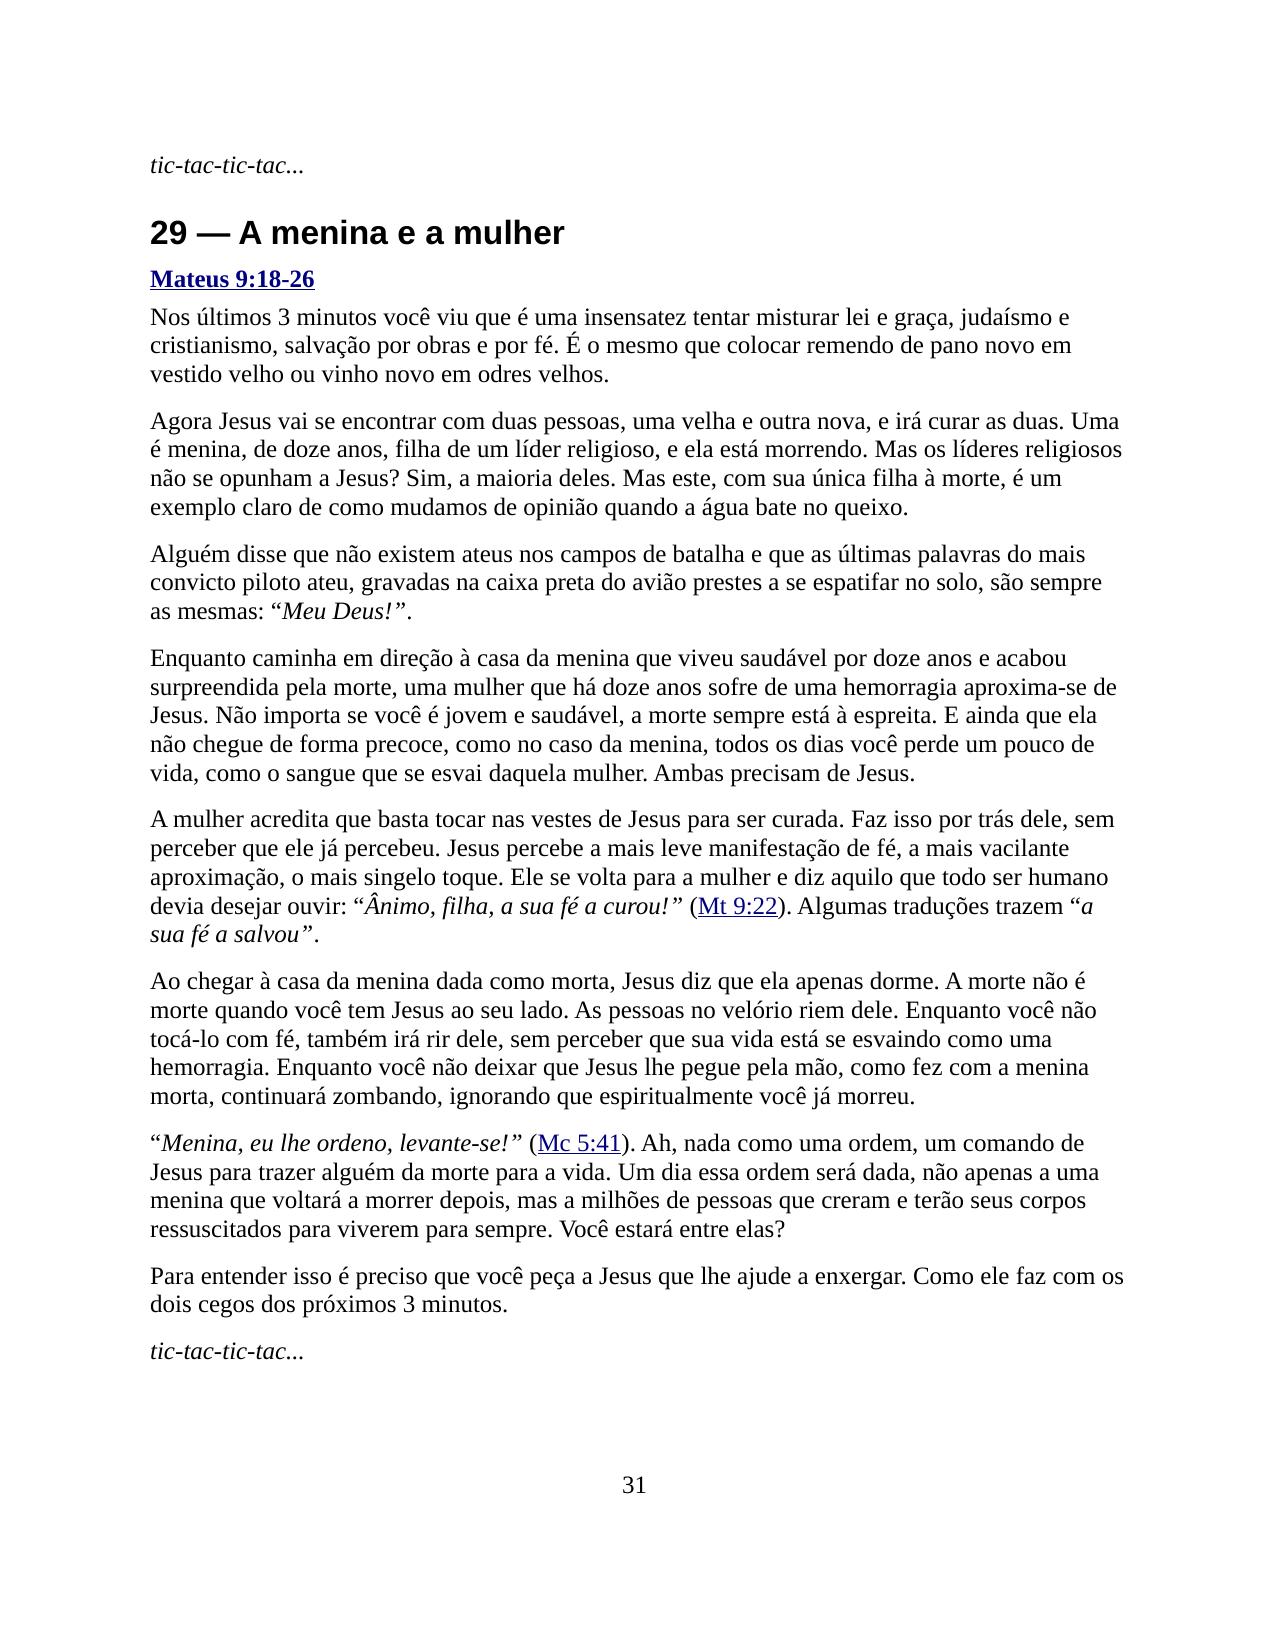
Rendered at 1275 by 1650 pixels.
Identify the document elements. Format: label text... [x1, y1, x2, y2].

text Mateus 9:18-26 [150, 264, 1125, 293]
text tic-tac-tic-tac... [150, 1336, 1125, 1365]
text Para entender isso é preciso que você peça a Jesus que lhe ajude a enxergar. Como ele faz com os dois cegos dos próximos 3 minutos. [150, 1261, 1125, 1318]
text Ao chegar à casa da menina dada como morta, Jesus diz que ela apenas dorme. A morte não é morte quando você tem Jesus ao seu lado. As pessoas no velório riem dele. Enquanto você não tocá-lo com fé, também irá rir dele, sem perceber que sua vida está se esvaindo como uma hemorragia. Enquanto você não deixar que Jesus lhe pegue pela mão, como fez com a menina morta, continuará zombando, ignorando que espiritualmente você já morreu. [150, 966, 1125, 1110]
text Enquanto caminha em direção à casa da menina que viveu saudável por doze anos e acabou surpreendida pela morte, uma mulher que há doze anos sofre de uma hemorragia aproxima-se de Jesus. Não importa se você é jovem e saudável, a morte sempre está à espreita. E ainda que ela não chegue de forma precoce, como no caso da menina, todos os dias você perde um pouco de vida, como o sangue que se esvai daquela mulher. Ambas precisam de Jesus. [150, 643, 1125, 787]
text Alguém disse que não existem ateus nos campos de batalha e que as últimas palavras do mais convicto piloto ateu, gravadas na caixa preta do avião prestes a se espatifar no solo, são sempre as mesmas: “Meu Deus!”. [150, 539, 1125, 625]
text tic-tac-tic-tac... [150, 150, 1125, 179]
text Agora Jesus vai se encontrar com duas pessoas, uma velha e outra nova, e irá curar as duas. Uma é menina, de doze anos, filha de um líder religioso, e ela está morrendo. Mas os líderes religiosos não se opunham a Jesus? Sim, a maioria deles. Mas este, com sua única filha à morte, é um exemplo claro de como mudamos de opinião quando a água bate no queixo. [150, 406, 1125, 521]
text Nos últimos 3 minutos você viu que é uma insensatez tentar misturar lei e graça, judaísmo e cristianismo, salvação por obras e por fé. É o mesmo que colocar remendo de pano novo em vestido velho ou vinho novo em odres velhos. [150, 302, 1125, 388]
text A mulher acredita que basta tocar nas vestes de Jesus para ser curada. Faz isso por trás dele, sem perceber que ele já percebeu. Jesus percebe a mais leve manifestação de fé, a mais vacilante aproximação, o mais singelo toque. Ele se volta para a mulher e diz aquilo que todo ser humano devia desejar ouvir: “Ânimo, filha, a sua fé a curou!” (Mt 9:22). Algumas traduções trazem “a sua fé a salvou”. [150, 804, 1125, 948]
text “Menina, eu lhe ordeno, levante-se!” (Mc 5:41). Ah, nada como uma ordem, um comando de Jesus para trazer alguém da morte para a vida. Um dia essa ordem será dada, não apenas a uma menina que voltará a morrer depois, mas a milhões de pessoas que creram e terão seus corpos ressuscitados para viverem para sempre. Você estará entre elas? [150, 1128, 1125, 1243]
subtitle 29 — A menina e a mulher [150, 213, 1125, 251]
